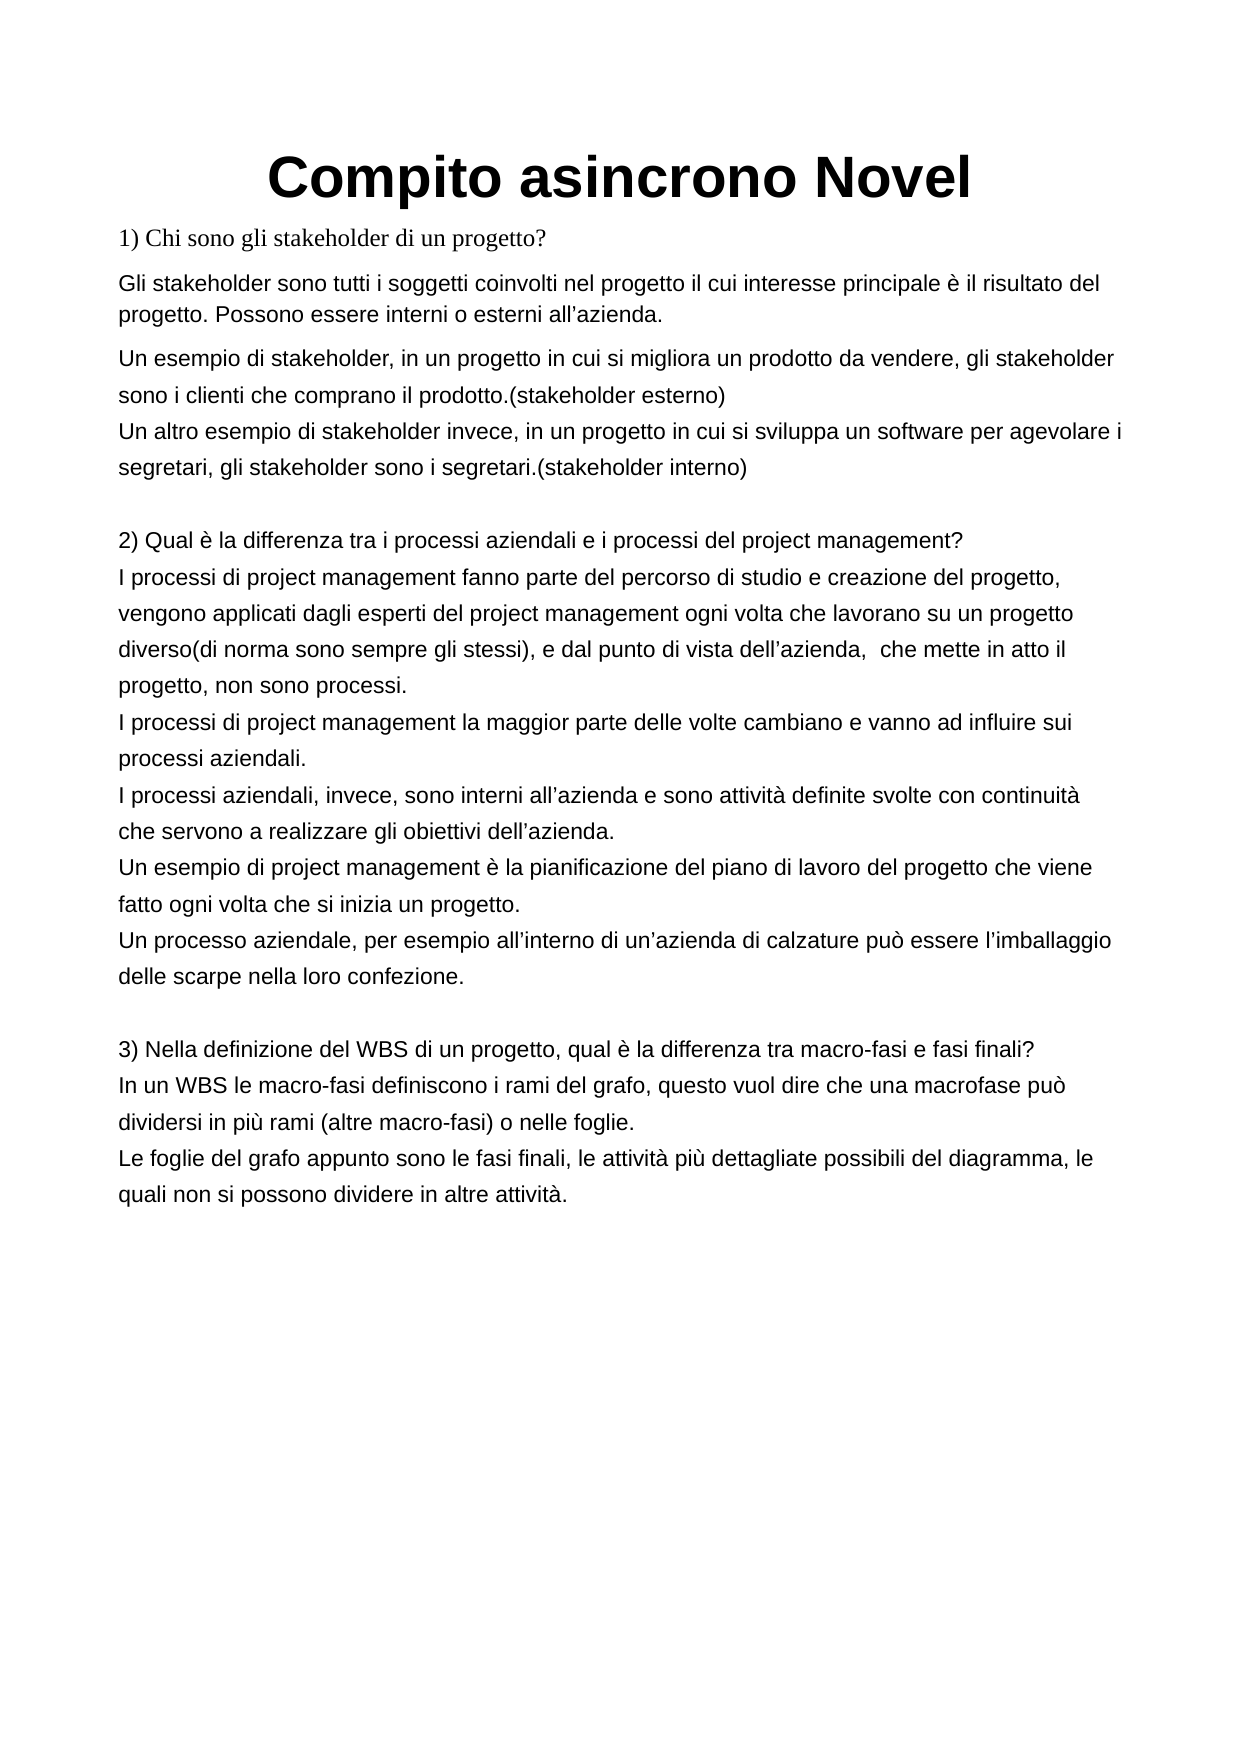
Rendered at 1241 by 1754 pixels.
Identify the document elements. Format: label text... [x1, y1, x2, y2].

text Le foglie del grafo appunto sono le fasi finali, le attività più dettagliate possibili del diagramma, le quali non si possono dividere in altre attività. [118, 1145, 1122, 1208]
title Compito asincrono Novel [118, 143, 1122, 210]
text Un altro esempio di stakeholder invece, in un progetto in cui si sviluppa un software per agevolare i segretari, gli stakeholder sono i segretari.(stakeholder interno) [118, 418, 1122, 481]
text I processi di project management la maggior parte delle volte cambiano e vanno ad influire sui processi aziendali. [118, 709, 1122, 772]
text I processi di project management fanno parte del percorso di studio e creazione del progetto, vengono applicati dagli esperti del project management ogni volta che lavorano su un progetto diverso(di norma sono sempre gli stessi), e dal punto di vista dell’azienda, che mette in atto il progetto, non sono processi. [118, 563, 1122, 699]
text Un esempio di project management è la pianificazione del piano di lavoro del progetto che viene fatto ogni volta che si inizia un progetto. [118, 854, 1122, 917]
text 3) Nella definizione del WBS di un progetto, qual è la differenza tra macro-fasi e fasi finali? [118, 1036, 1122, 1062]
text Gli stakeholder sono tutti i soggetti coinvolti nel progetto il cui interesse principale è il risultato del progetto. Possono essere interni o esterni all’azienda. [118, 270, 1122, 327]
text Un processo aziendale, per esempio all’interno di un’azienda di calzature può essere l’imballaggio delle scarpe nella loro confezione. [118, 927, 1122, 990]
text 1) Chi sono gli stakeholder di un progetto? [118, 223, 1122, 251]
text I processi aziendali, invece, sono interni all’azienda e sono attività definite svolte con continuità che servono a realizzare gli obiettivi dell’azienda. [118, 782, 1122, 844]
text Un esempio di stakeholder, in un progetto in cui si migliora un prodotto da vendere, gli stakeholder sono i clienti che comprano il prodotto.(stakeholder esterno) [118, 345, 1122, 408]
text 2) Qual è la differenza tra i processi aziendali e i processi del project management? [118, 527, 1122, 553]
text In un WBS le macro-fasi definiscono i rami del grafo, questo vuol dire che una macrofase può dividersi in più rami (altre macro-fasi) o nelle foglie. [118, 1072, 1122, 1135]
